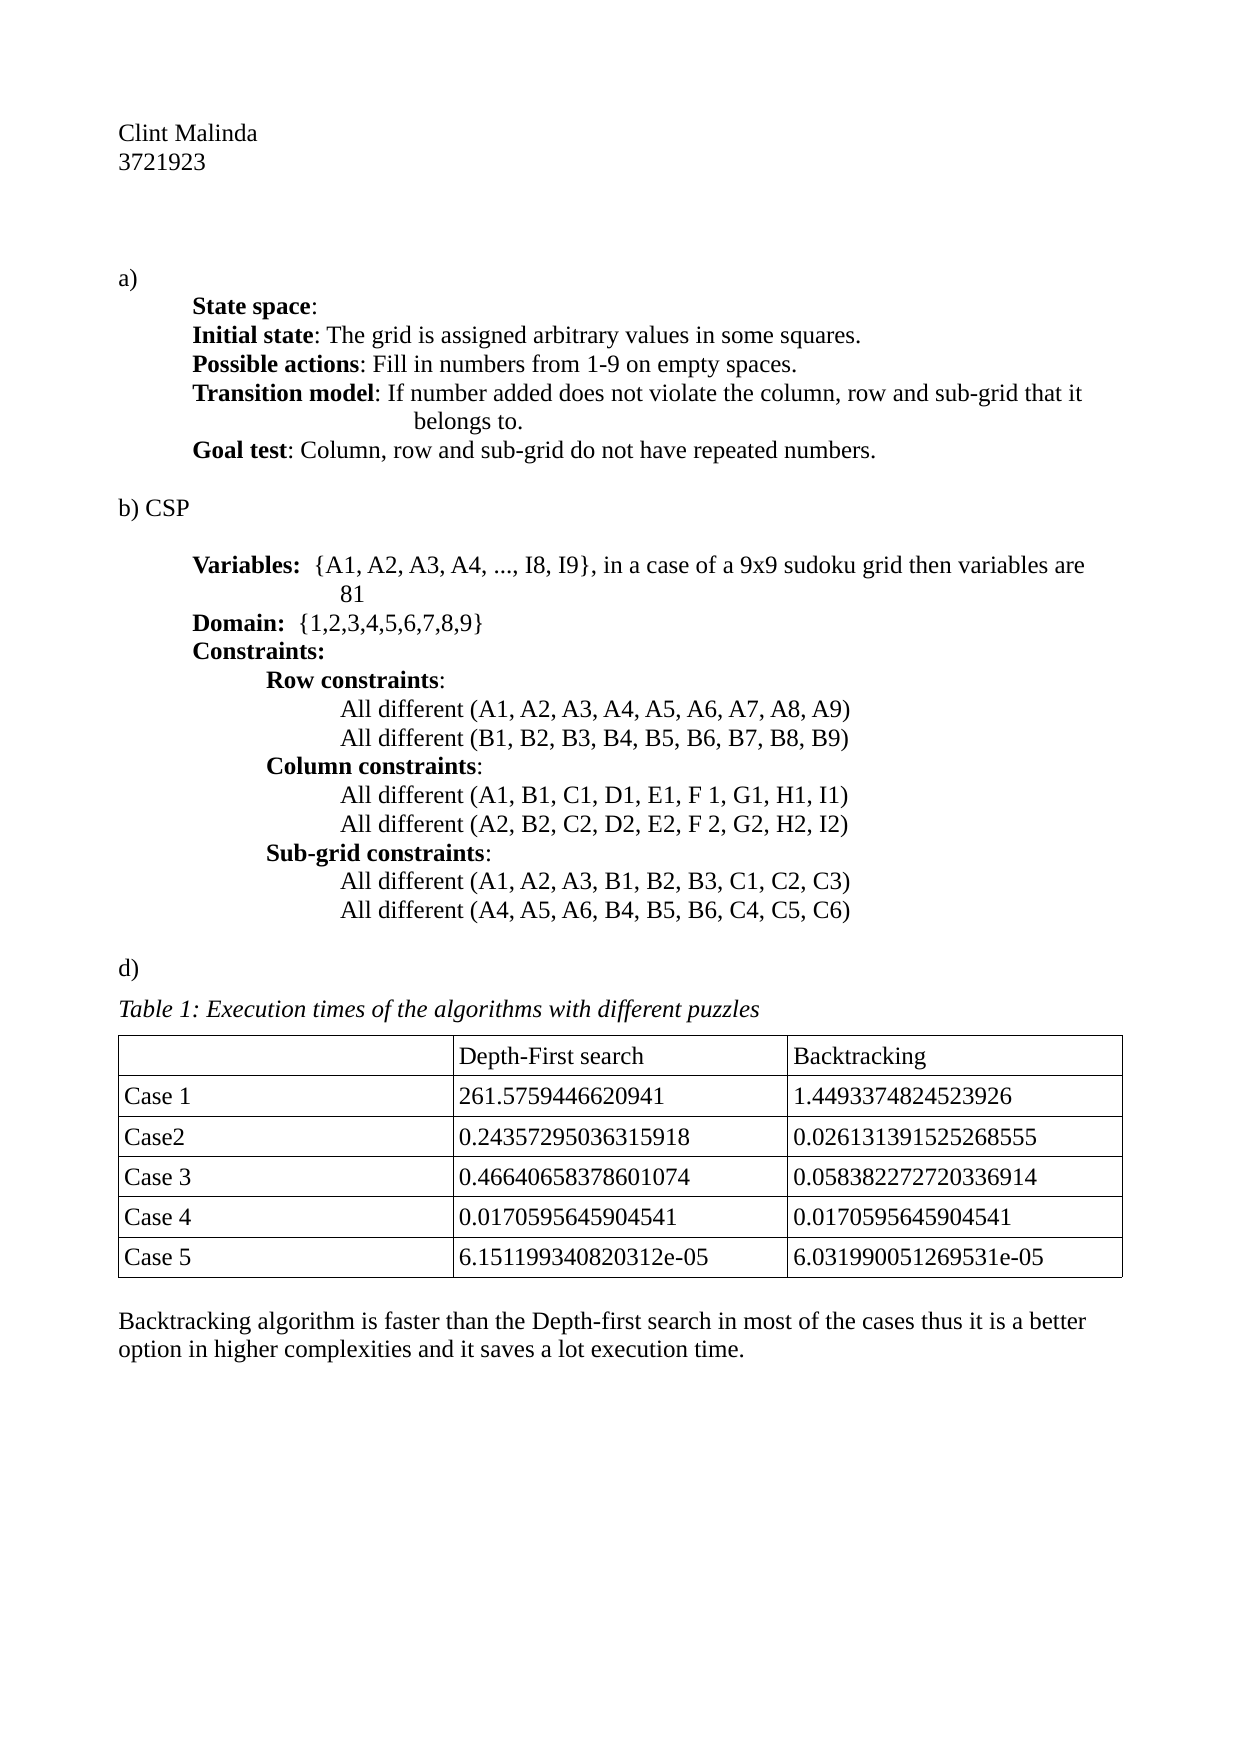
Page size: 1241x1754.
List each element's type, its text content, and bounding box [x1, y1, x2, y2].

text d) [118, 953, 1122, 981]
text Row constraints: [118, 665, 1122, 694]
table_header Backtracking [788, 1036, 1122, 1075]
table_cell 0.0170595645904541 [454, 1197, 787, 1237]
table_cell Case 5 [119, 1238, 453, 1277]
text State space: [118, 291, 1122, 320]
text All different (A1, B1, C1, D1, E1, F 1, G1, H1, I1) [118, 780, 1122, 809]
table_cell Case 3 [119, 1157, 453, 1196]
text Variables: {A1, A2, A3, A4, ..., I8, I9}, in a case of a 9x9 sudoku grid then variables are 81 [118, 550, 1122, 608]
text Table 1: Execution times of the algorithms with different puzzles [118, 994, 1122, 1023]
text All different (B1, B2, B3, B4, B5, B6, B7, B8, B9) [118, 723, 1122, 751]
table_cell 1.4493374824523926 [788, 1076, 1122, 1116]
text All different (A2, B2, C2, D2, E2, F 2, G2, H2, I2) [118, 809, 1122, 838]
text a) [118, 263, 1122, 291]
table_cell 0.46640658378601074 [454, 1157, 787, 1196]
text Constraints: [118, 636, 1122, 665]
table_cell Case2 [119, 1117, 453, 1156]
table_cell 0.24357295036315918 [454, 1117, 787, 1156]
text All different (A4, A5, A6, B4, B5, B6, C4, C5, C6) [118, 895, 1122, 924]
table_cell Case 4 [119, 1197, 453, 1237]
table_cell 261.5759446620941 [454, 1076, 787, 1116]
text Column constraints: [118, 751, 1122, 780]
table_header Depth-First search [454, 1036, 787, 1075]
text Transition model: If number added does not violate the column, row and sub-grid that it belongs to. [118, 378, 1122, 435]
table_cell 6.031990051269531e-05 [788, 1238, 1122, 1277]
text b) CSP [118, 493, 1122, 521]
text Goal test: Column, row and sub-grid do not have repeated numbers. [118, 435, 1122, 464]
text All different (A1, A2, A3, B1, B2, B3, C1, C2, C3) [118, 866, 1122, 895]
text Initial state: The grid is assigned arbitrary values in some squares. [118, 320, 1122, 349]
table_cell 0.058382272720336914 [788, 1157, 1122, 1196]
text Backtracking algorithm is faster than the Depth-first search in most of the cases thus it is a better option in higher complexities and it saves a lot execution time. [118, 1306, 1122, 1363]
table_cell 6.151199340820312e-05 [454, 1238, 787, 1277]
table_cell 0.0170595645904541 [788, 1197, 1122, 1237]
table_header [119, 1036, 453, 1075]
text Sub-grid constraints: [118, 838, 1122, 866]
table_cell Case 1 [119, 1076, 453, 1116]
text Domain: {1,2,3,4,5,6,7,8,9} [118, 608, 1122, 636]
text Possible actions: Fill in numbers from 1-9 on empty spaces. [118, 349, 1122, 378]
text All different (A1, A2, A3, A4, A5, A6, A7, A8, A9) [118, 694, 1122, 723]
table_cell 0.026131391525268555 [788, 1117, 1122, 1156]
